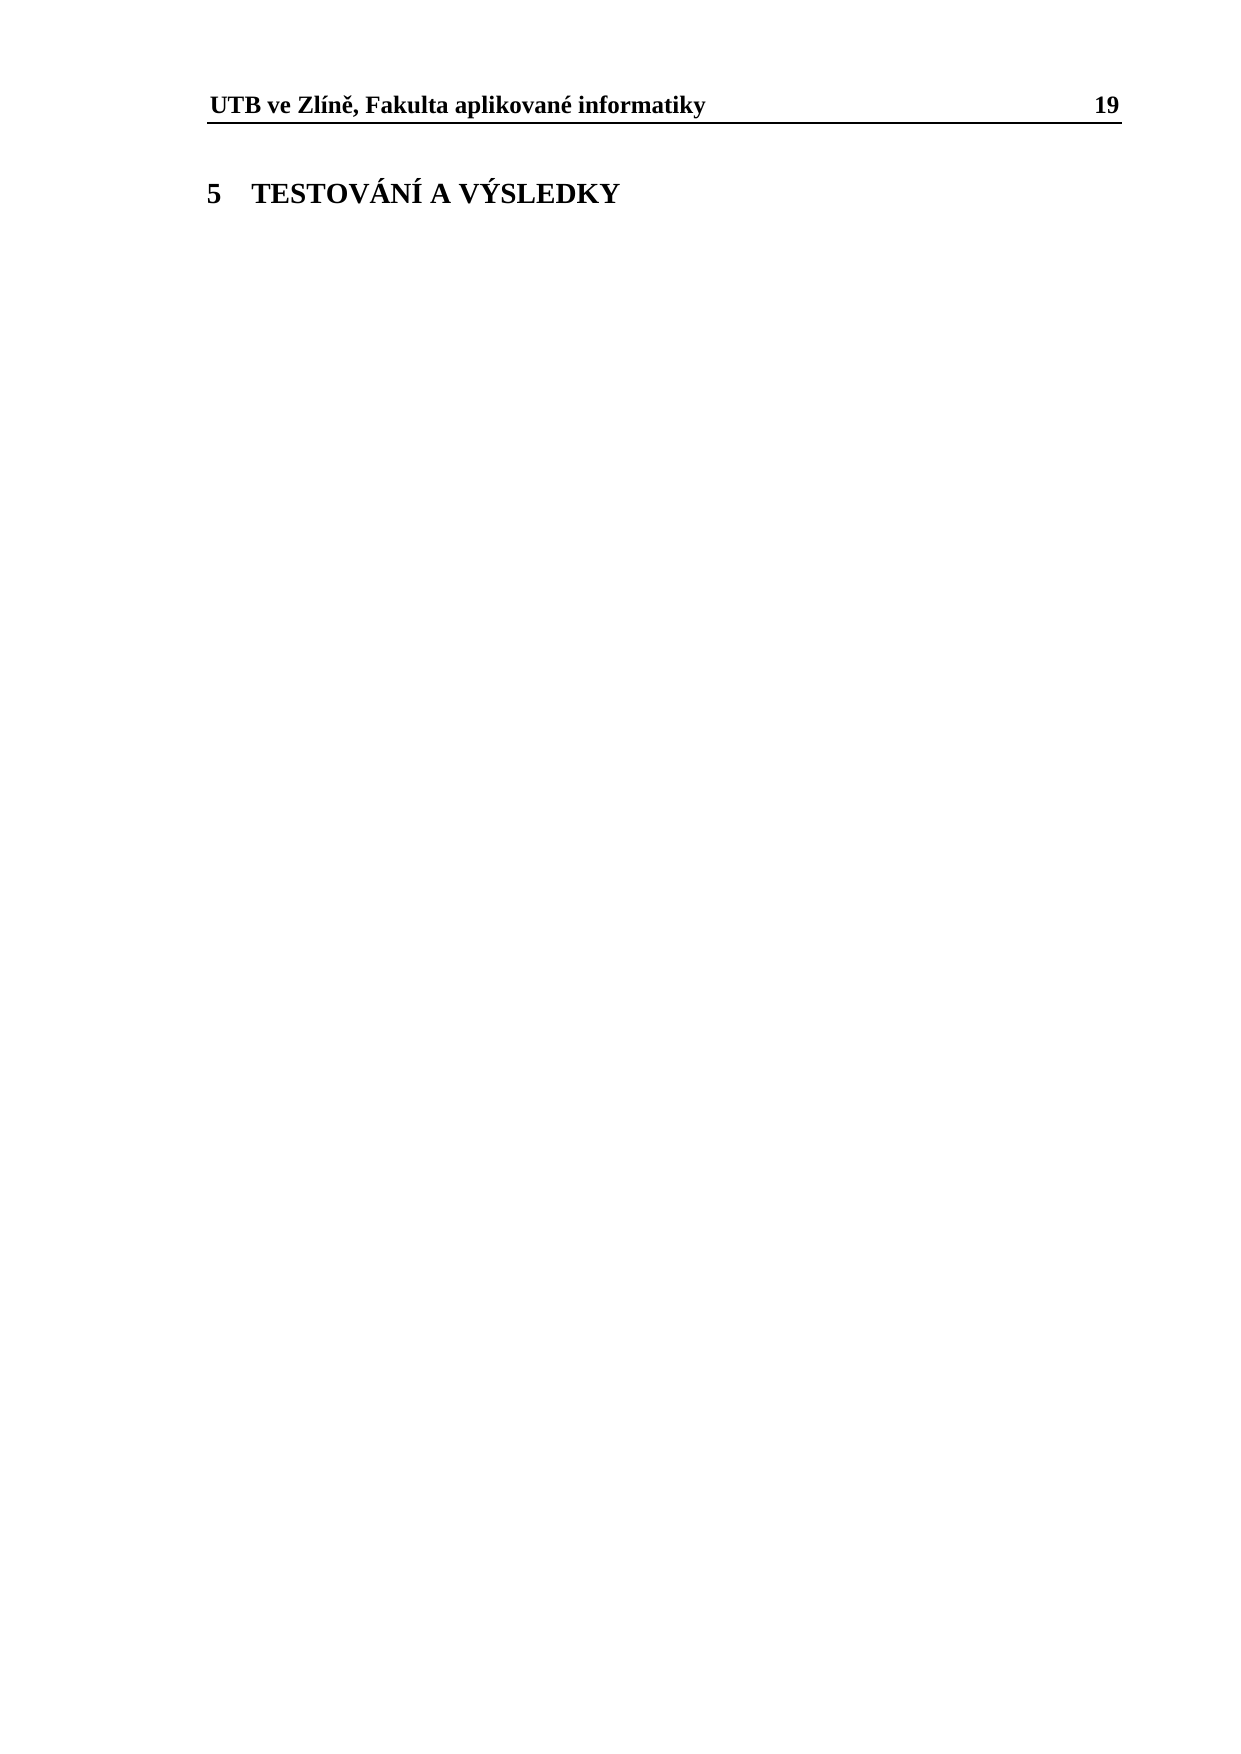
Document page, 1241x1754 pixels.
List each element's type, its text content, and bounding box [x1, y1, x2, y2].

subtitle Testování a výsledky [207, 177, 1122, 209]
